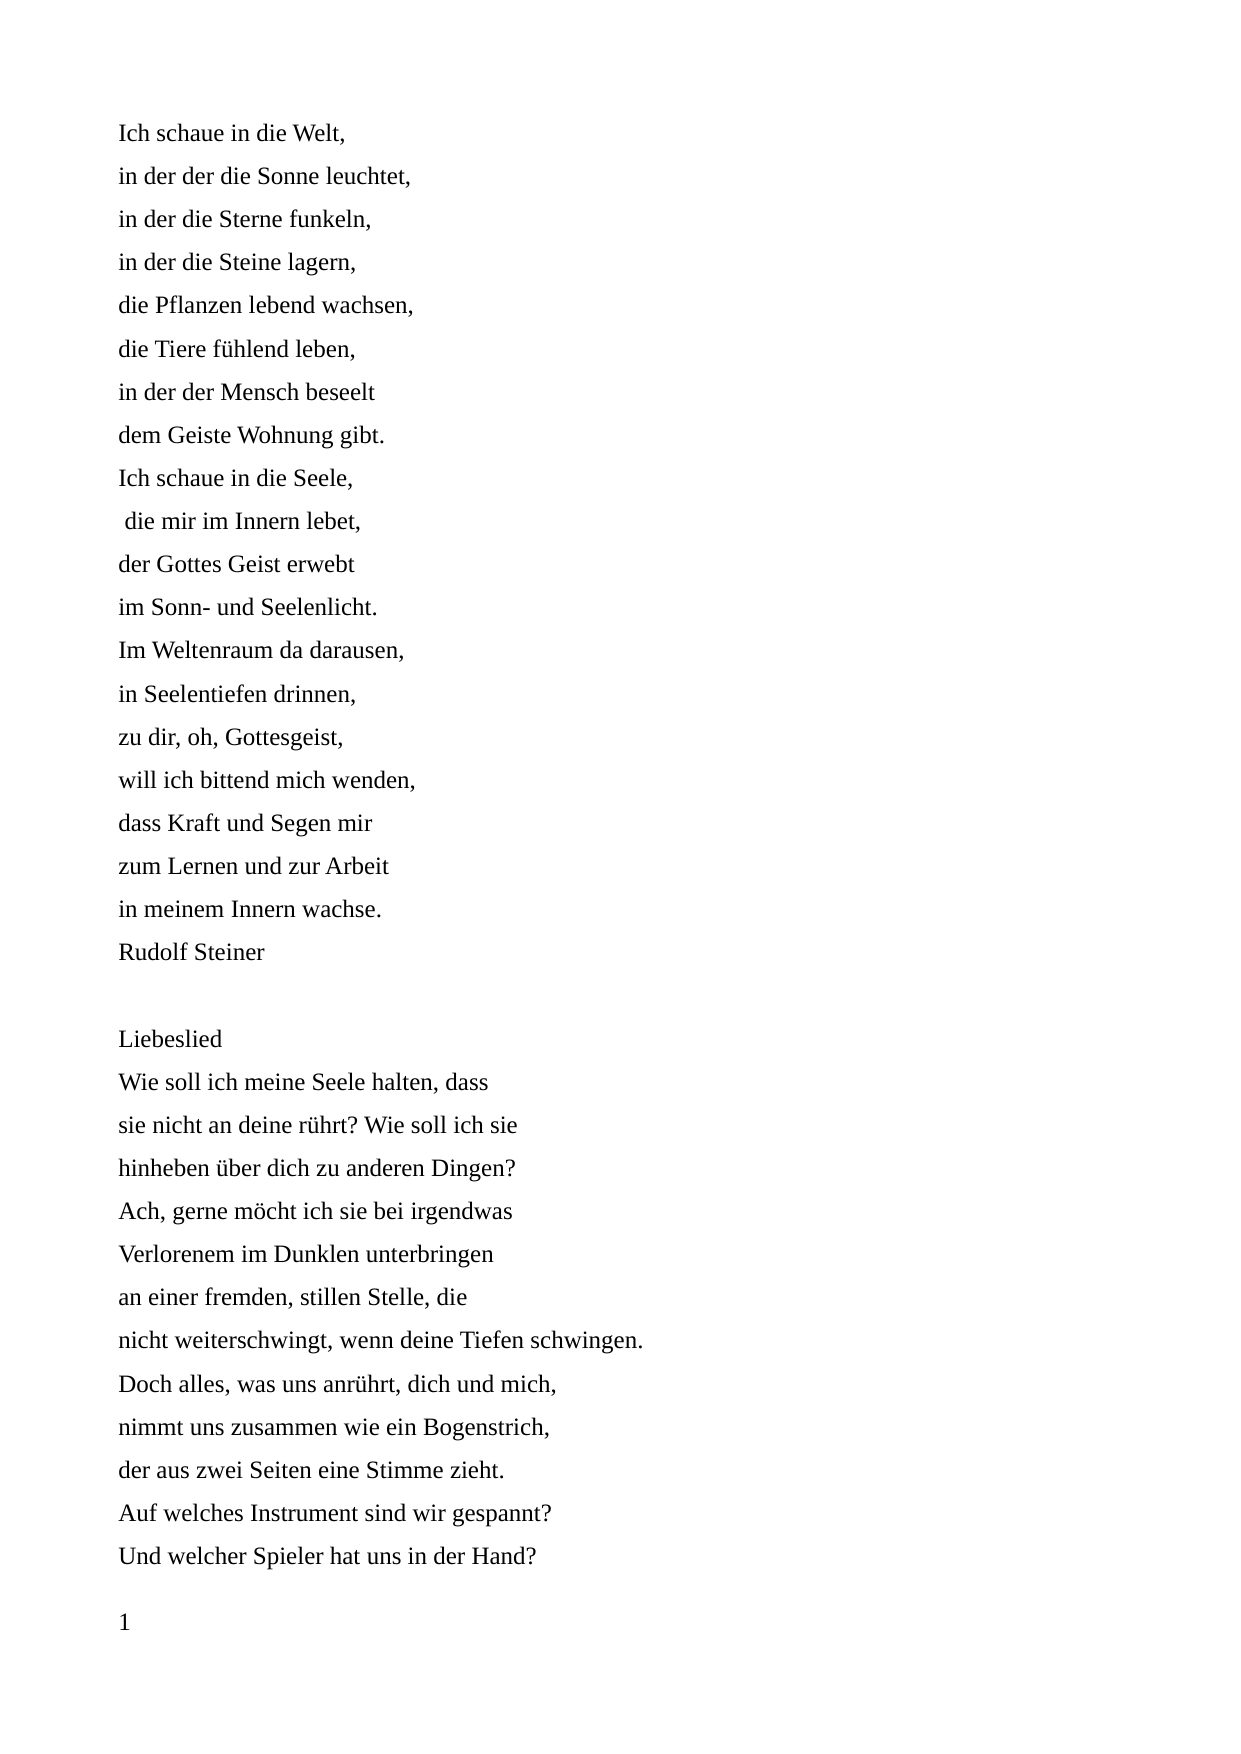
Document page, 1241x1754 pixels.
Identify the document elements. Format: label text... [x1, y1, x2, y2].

text in Seelentiefen drinnen, [118, 679, 1122, 707]
text der aus zwei Seiten eine Stimme zieht. [118, 1455, 1122, 1484]
text Ich schaue in die Seele, [118, 463, 1122, 492]
text Und welcher Spieler hat uns in der Hand? [118, 1541, 1122, 1570]
text nimmt uns zusammen wie ein Bogenstrich, [118, 1412, 1122, 1441]
text an einer fremden, stillen Stelle, die [118, 1282, 1122, 1311]
text Ach, gerne möcht ich sie bei irgendwas [118, 1196, 1122, 1225]
text zum Lernen und zur Arbeit [118, 851, 1122, 880]
text Verlorenem im Dunklen unterbringen [118, 1239, 1122, 1268]
text hinheben über dich zu anderen Dingen? [118, 1153, 1122, 1182]
text Ich schaue in die Welt, [118, 118, 1122, 147]
text dass Kraft und Segen mir [118, 808, 1122, 837]
text in der die Steine lagern, [118, 247, 1122, 276]
text Wie soll ich meine Seele halten, dass [118, 1067, 1122, 1096]
text zu dir, oh, Gottesgeist, [118, 722, 1122, 751]
text dem Geiste Wohnung gibt. [118, 420, 1122, 449]
text Auf welches Instrument sind wir gespannt? [118, 1498, 1122, 1527]
text will ich bittend mich wenden, [118, 765, 1122, 794]
text Rudolf Steiner [118, 937, 1122, 966]
text die Pflanzen lebend wachsen, [118, 291, 1122, 319]
text der Gottes Geist erwebt [118, 549, 1122, 578]
text in der der Mensch beseelt [118, 377, 1122, 406]
text im Sonn- und Seelenlicht. [118, 592, 1122, 621]
text in der der die Sonne leuchtet, [118, 161, 1122, 190]
text Im Weltenraum da darausen, [118, 636, 1122, 664]
text nicht weiterschwingt, wenn deine Tiefen schwingen. [118, 1326, 1122, 1354]
text sie nicht an deine rührt? Wie soll ich sie [118, 1110, 1122, 1139]
text die Tiere fühlend leben, [118, 334, 1122, 362]
text in der die Sterne funkeln, [118, 204, 1122, 233]
text Doch alles, was uns anrührt, dich und mich, [118, 1369, 1122, 1397]
text die mir im Innern lebet, [118, 506, 1122, 535]
text in meinem Innern wachse. [118, 894, 1122, 923]
text Liebeslied [118, 1024, 1122, 1052]
